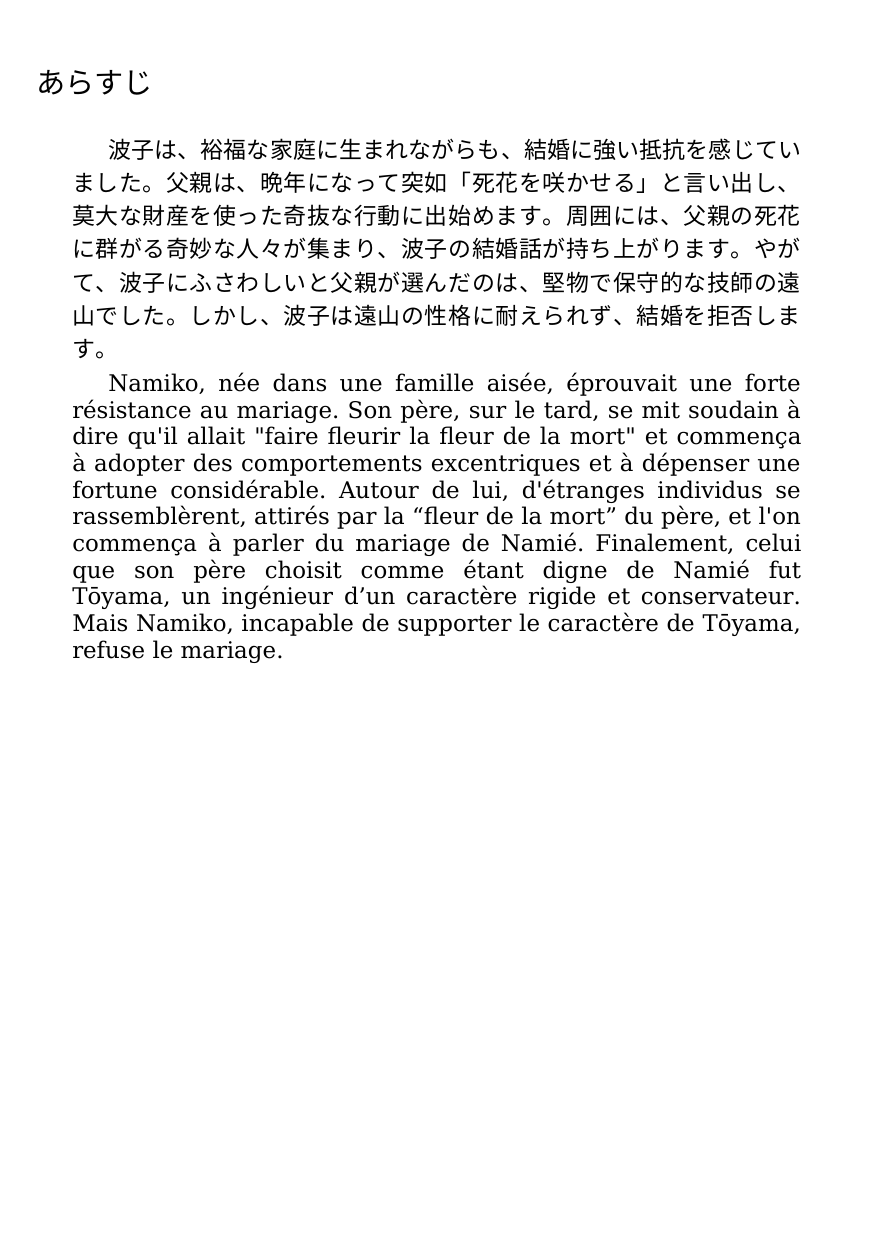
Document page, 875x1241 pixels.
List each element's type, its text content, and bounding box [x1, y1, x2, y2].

text 波子は、裕福な家庭に生まれながらも、結婚に強い抵抗を感じていました。父親は、晩年になって突如「死花を咲かせる」と言い出し、莫大な財産を使った奇抜な行動に出始めます。周囲には、父親の死花に群がる奇妙な人々が集まり、波子の結婚話が持ち上がります。やがて、波子にふさわしいと父親が選んだのは、堅物で保守的な技師の遠山でした。しかし、波子は遠山の性格に耐えられず、結婚を拒否します。 [72, 132, 802, 364]
subtitle あらすじ [36, 60, 838, 102]
text Namiko, née dans une famille aisée, éprouvait une forte résistance au mariage. Son père, sur le tard, se mit soudain à dire qu'il allait "faire fleurir la fleur de la mort" et commença à adopter des comportements excentriques et à dépenser une fortune considérable. Autour de lui, d'étranges individus se rassemblèrent, attirés par la “fleur de la mort” du père, et l'on commença à parler du mariage de Namié. Finalement, celui que son père choisit comme étant digne de Namié fut Tōyama, un ingénieur d’un caractère rigide et conservateur. Mais Namiko, incapable de supporter le caractère de Tōyama, refuse le mariage. [72, 370, 802, 663]
